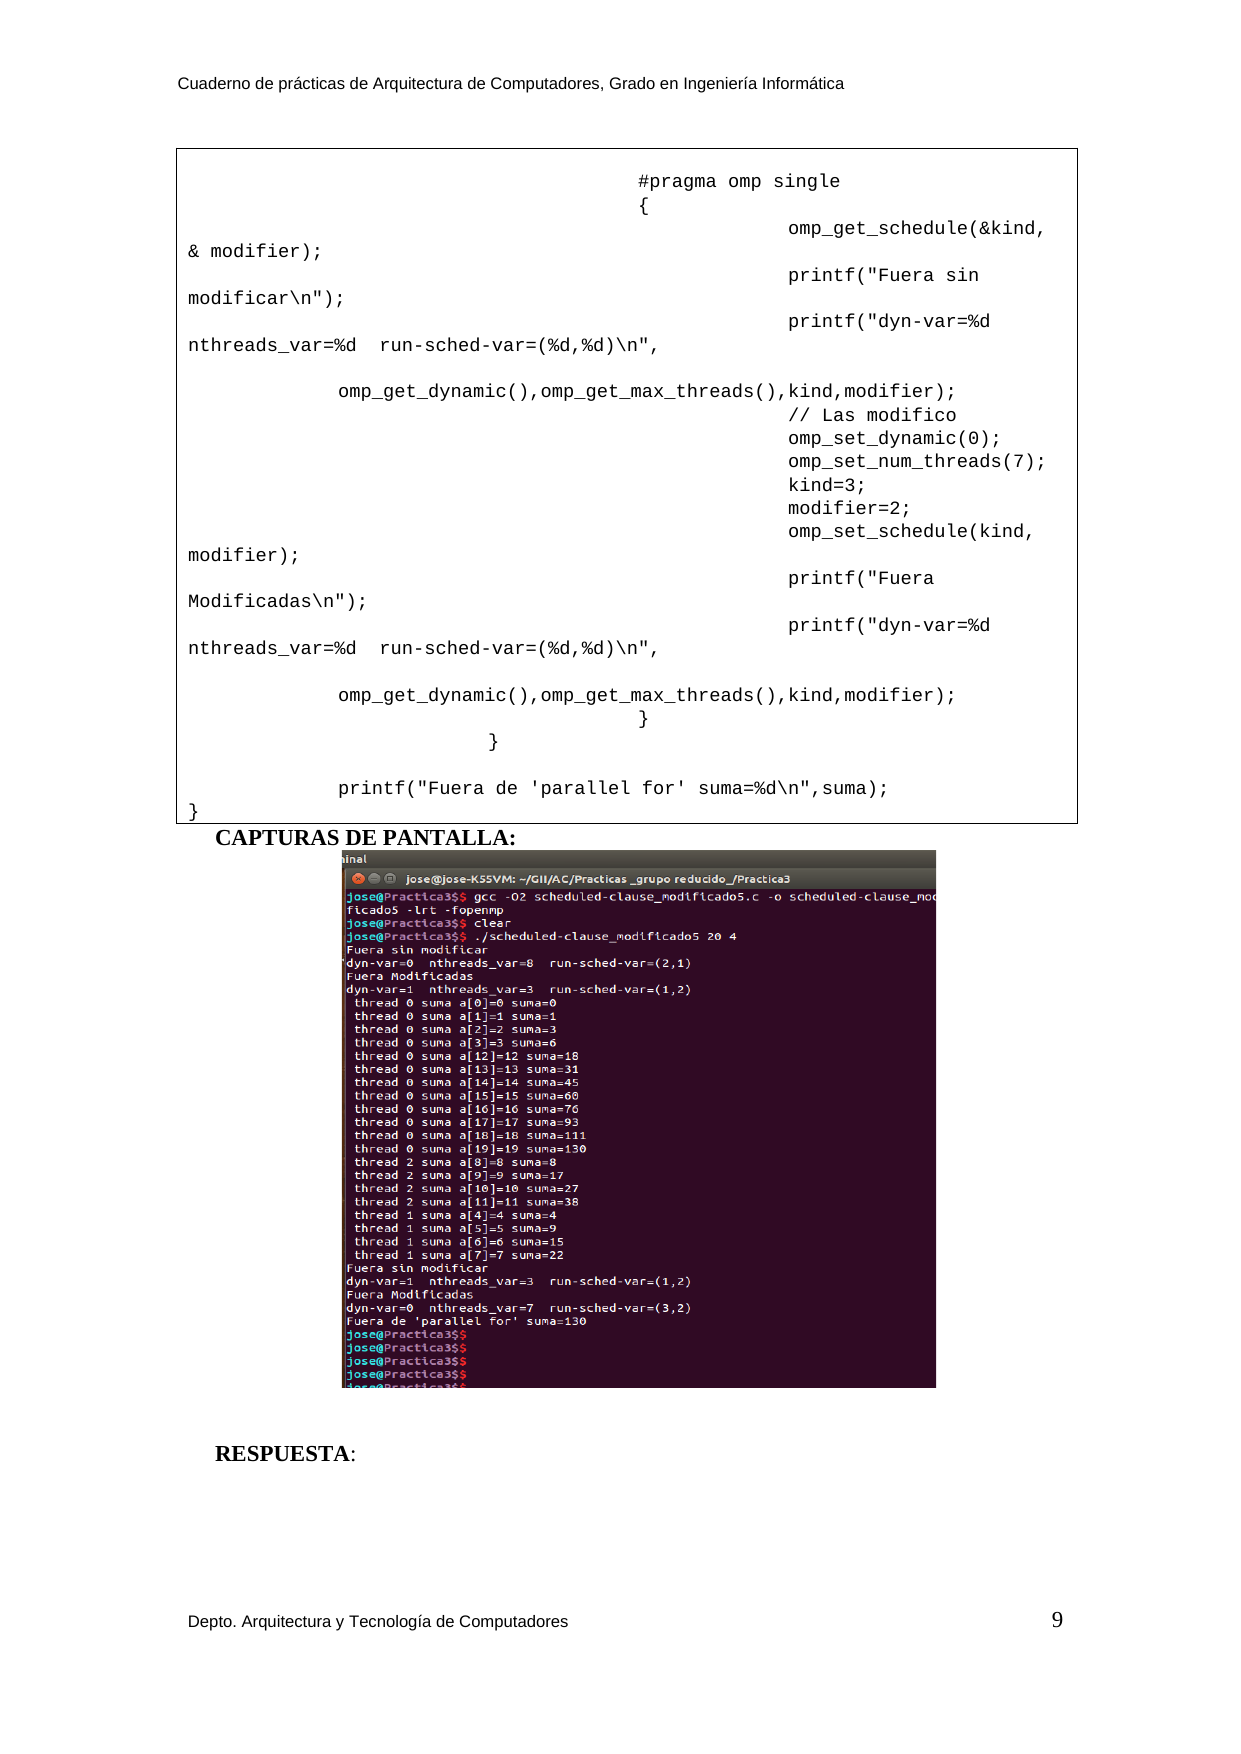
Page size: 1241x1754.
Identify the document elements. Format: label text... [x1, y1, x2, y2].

table_header #pragma omp single { omp_get_schedule(&kind, & modifier); printf("Fuera sin modificar\n"); printf("dyn-var=%d nthreads_var=%d run-sched-var=(%d,%d)\n", omp_get_dynamic(),omp_get_max_threads(),kind,modifier); // Las modifico omp_set_dynamic(0); omp_set_num_threads(7); kind=3; modifier=2; omp_set_schedule(kind, modifier); printf("Fuera Modificadas\n"); printf("dyn-var=%d nthreads_var=%d run-sched-var=(%d,%d)\n", omp_get_dynamic(),omp_get_max_threads(),kind,modifier); } } printf("Fuera de 'parallel for' suma=%d\n",suma); } [177, 149, 1077, 823]
text CAPTURAS DE PANTALLA: [215, 824, 1063, 851]
text RESPUESTA: [215, 1440, 1063, 1466]
picture [341, 850, 501, 1388]
